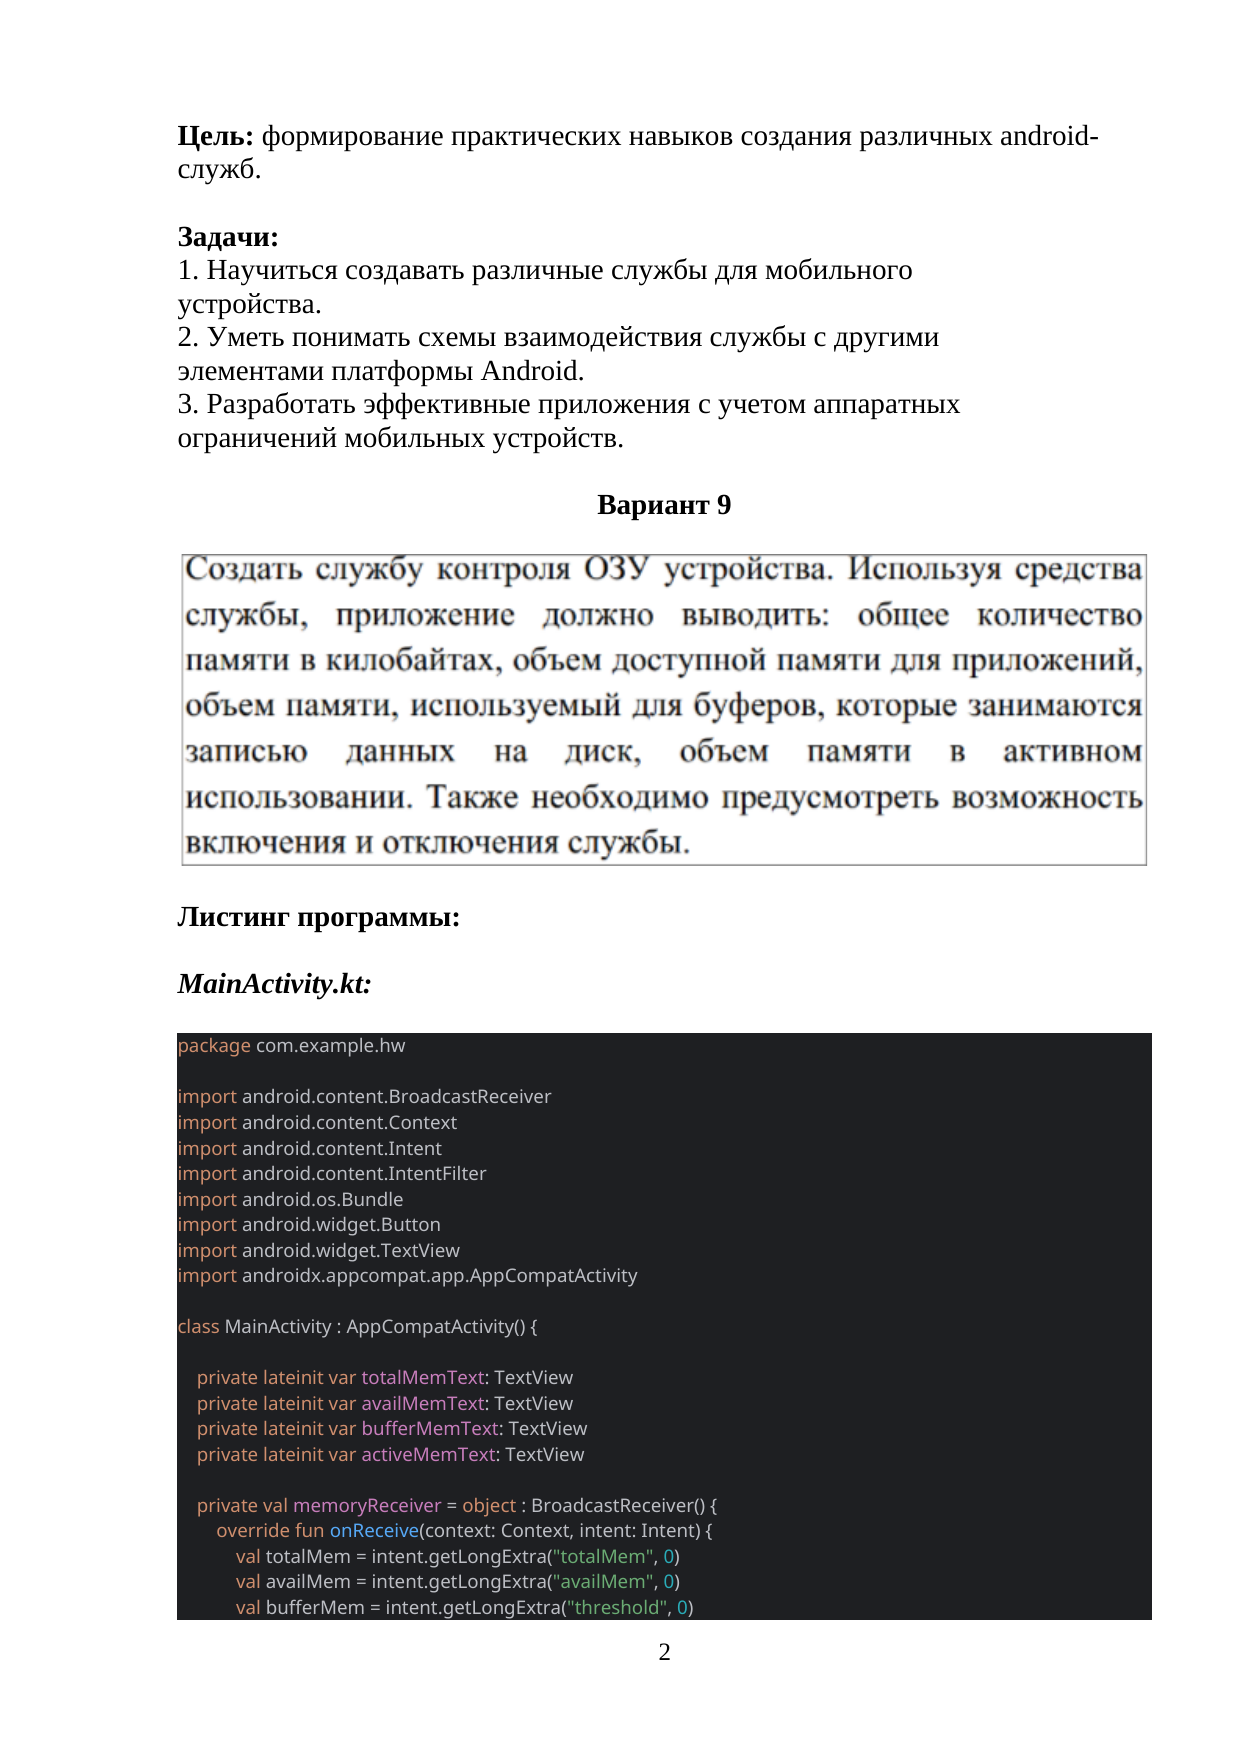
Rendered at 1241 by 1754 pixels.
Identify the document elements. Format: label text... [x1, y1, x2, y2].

text 3. Разработать эффективные приложения с учетом аппаратных [177, 386, 1152, 420]
text Вариант 9 [177, 487, 1152, 521]
text Листинг программы: [177, 899, 1152, 932]
text Цель: формирование практических навыков создания различных android-служб. [177, 118, 1152, 185]
text 1. Научиться создавать различные службы для мобильного [177, 252, 1152, 286]
text элементами платформы Android. [177, 353, 1152, 386]
text MainActivity.kt: [177, 966, 1152, 999]
text Задачи: [177, 219, 1152, 252]
text package com.example.hw import android.content.BroadcastReceiver import android.content.Context import android.content.Intent import android.content.IntentFilter import android.os.Bundle import android.widget.Button import android.widget.TextView import androidx.appcompat.app.AppCompatActivity class MainActivity : AppCompatActivity() { private lateinit var totalMemText: TextView private lateinit var availMemText: TextView private lateinit var bufferMemText: TextView private lateinit var activeMemText: TextView private val memoryReceiver = object : BroadcastReceiver() { override fun onReceive(context: Context, intent: Intent) { val totalMem = intent.getLongExtra("totalMem", 0) val availMem = intent.getLongExtra("availMem", 0) val bufferMem = intent.getLongExtra("threshold", 0) [177, 1033, 1152, 1620]
picture [181, 554, 1148, 866]
text ограничений мобильных устройств. [177, 420, 1152, 453]
text устройства. [177, 286, 1152, 319]
text 2. Уметь понимать схемы взаимодействия службы с другими [177, 319, 1152, 353]
